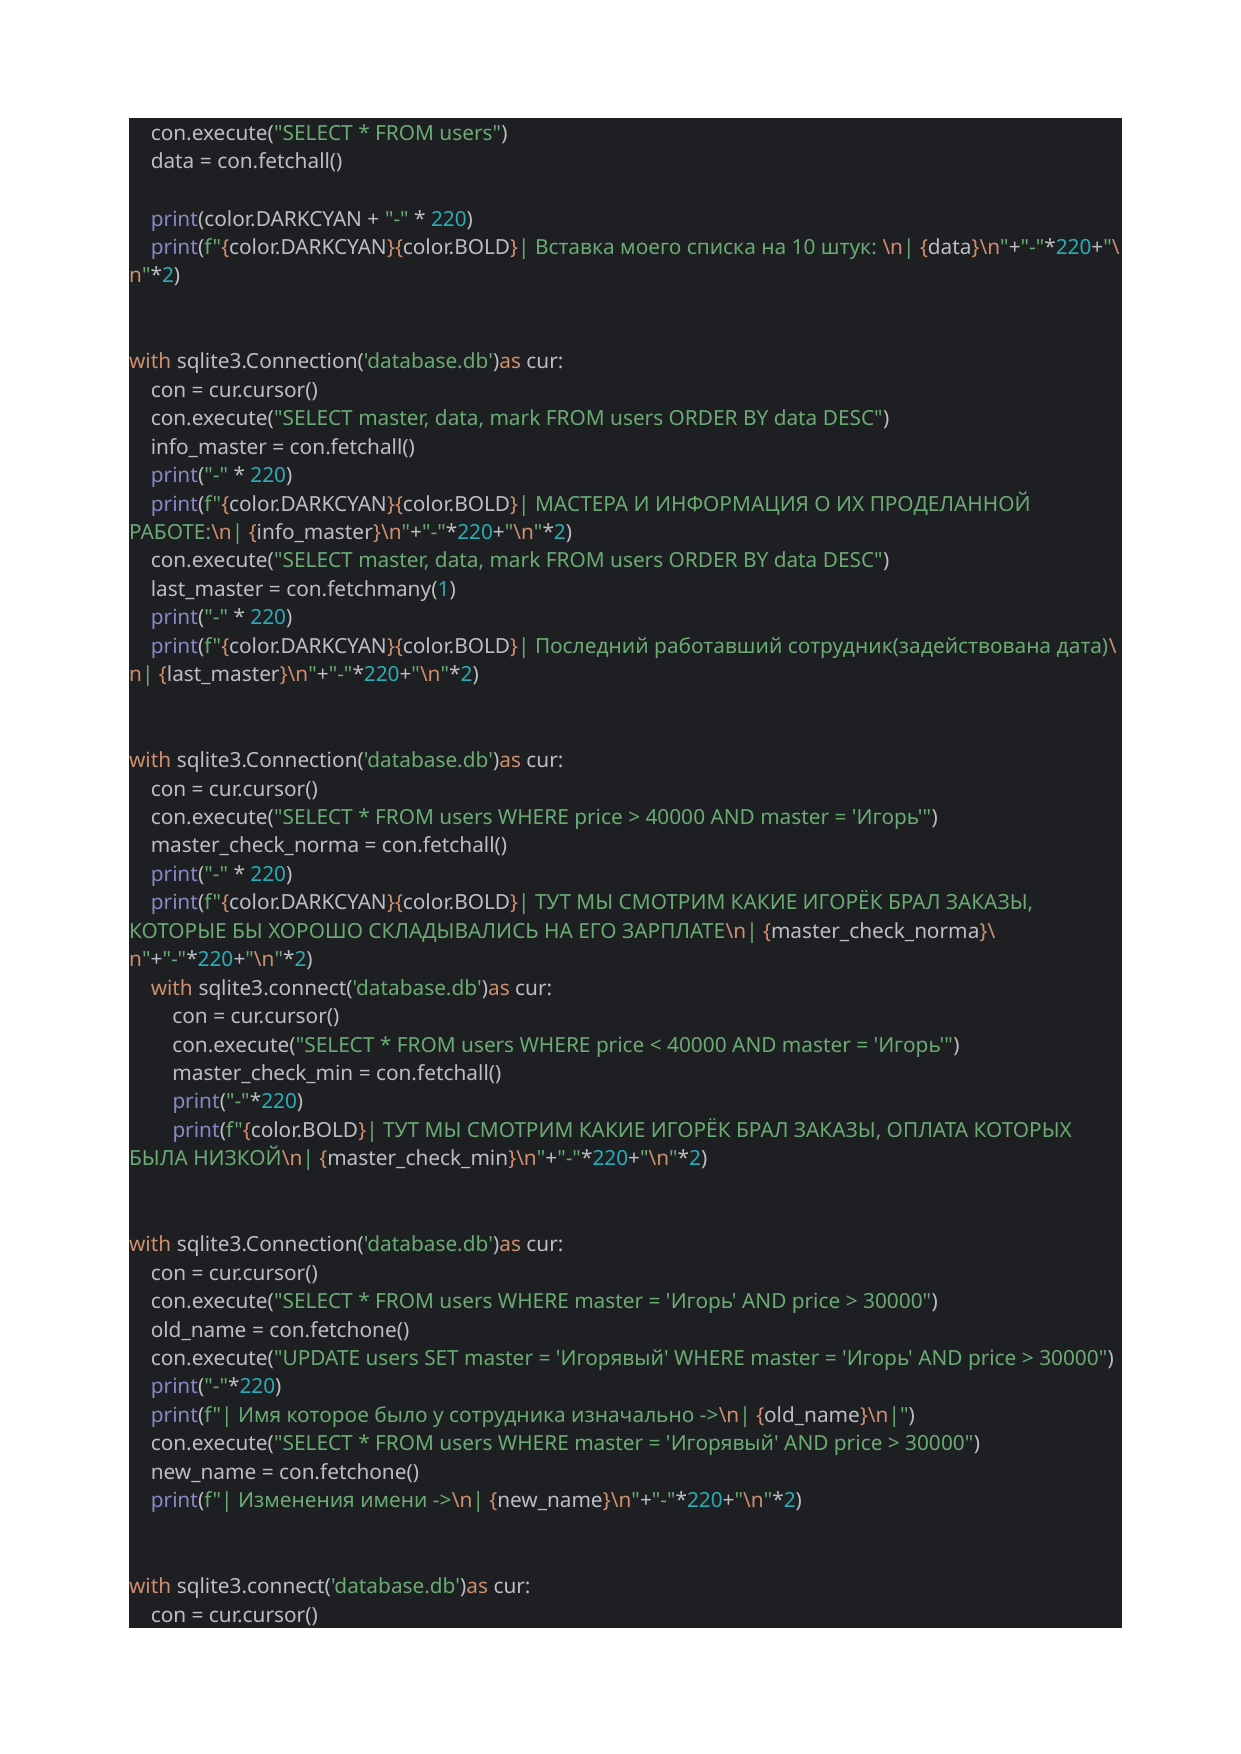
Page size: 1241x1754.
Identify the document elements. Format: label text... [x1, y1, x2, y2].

text con.execute("SELECT * FROM users") data = con.fetchall() print(color.DARKCYAN + "-" * 220) print(f"{color.DARKCYAN}{color.BOLD}| Вставка моего списка на 10 штук: \n| {data}\n"+"-"*220+"\n"*2) with sqlite3.Connection('database.db')as cur: con = cur.cursor() con.execute("SELECT master, data, mark FROM users ORDER BY data DESC") info_master = con.fetchall() print("-" * 220) print(f"{color.DARKCYAN}{color.BOLD}| МАСТЕРА И ИНФОРМАЦИЯ О ИХ ПРОДЕЛАННОЙ РАБОТЕ:\n| {info_master}\n"+"-"*220+"\n"*2) con.execute("SELECT master, data, mark FROM users ORDER BY data DESC") last_master = con.fetchmany(1) print("-" * 220) print(f"{color.DARKCYAN}{color.BOLD}| Последний работавший сотрудник(задействована дата)\n| {last_master}\n"+"-"*220+"\n"*2) with sqlite3.Connection('database.db')as cur: con = cur.cursor() con.execute("SELECT * FROM users WHERE price > 40000 AND master = 'Игорь'") master_check_norma = con.fetchall() print("-" * 220) print(f"{color.DARKCYAN}{color.BOLD}| ТУТ МЫ СМОТРИМ КАКИЕ ИГОРЁК БРАЛ ЗАКАЗЫ, КОТОРЫЕ БЫ ХОРОШО СКЛАДЫВАЛИСЬ НА ЕГО ЗАРПЛАТЕ\n| {master_check_norma}\n"+"-"*220+"\n"*2) with sqlite3.connect('database.db')as cur: con = cur.cursor() con.execute("SELECT * FROM users WHERE price < 40000 AND master = 'Игорь'") master_check_min = con.fetchall() print("-"*220) print(f"{color.BOLD}| ТУТ МЫ СМОТРИМ КАКИЕ ИГОРЁК БРАЛ ЗАКАЗЫ, ОПЛАТА КОТОРЫХ БЫЛА НИЗКОЙ\n| {master_check_min}\n"+"-"*220+"\n"*2) with sqlite3.Connection('database.db')as cur: con = cur.cursor() con.execute("SELECT * FROM users WHERE master = 'Игорь' AND price > 30000") old_name = con.fetchone() con.execute("UPDATE users SET master = 'Игорявый' WHERE master = 'Игорь' AND price > 30000") print("-"*220) print(f"| Имя которое было у сотрудника изначально ->\n| {old_name}\n|") con.execute("SELECT * FROM users WHERE master = 'Игорявый' AND price > 30000") new_name = con.fetchone() print(f"| Изменения имени ->\n| {new_name}\n"+"-"*220+"\n"*2) with sqlite3.connect('database.db')as cur: con = cur.cursor() [129, 118, 1122, 1628]
